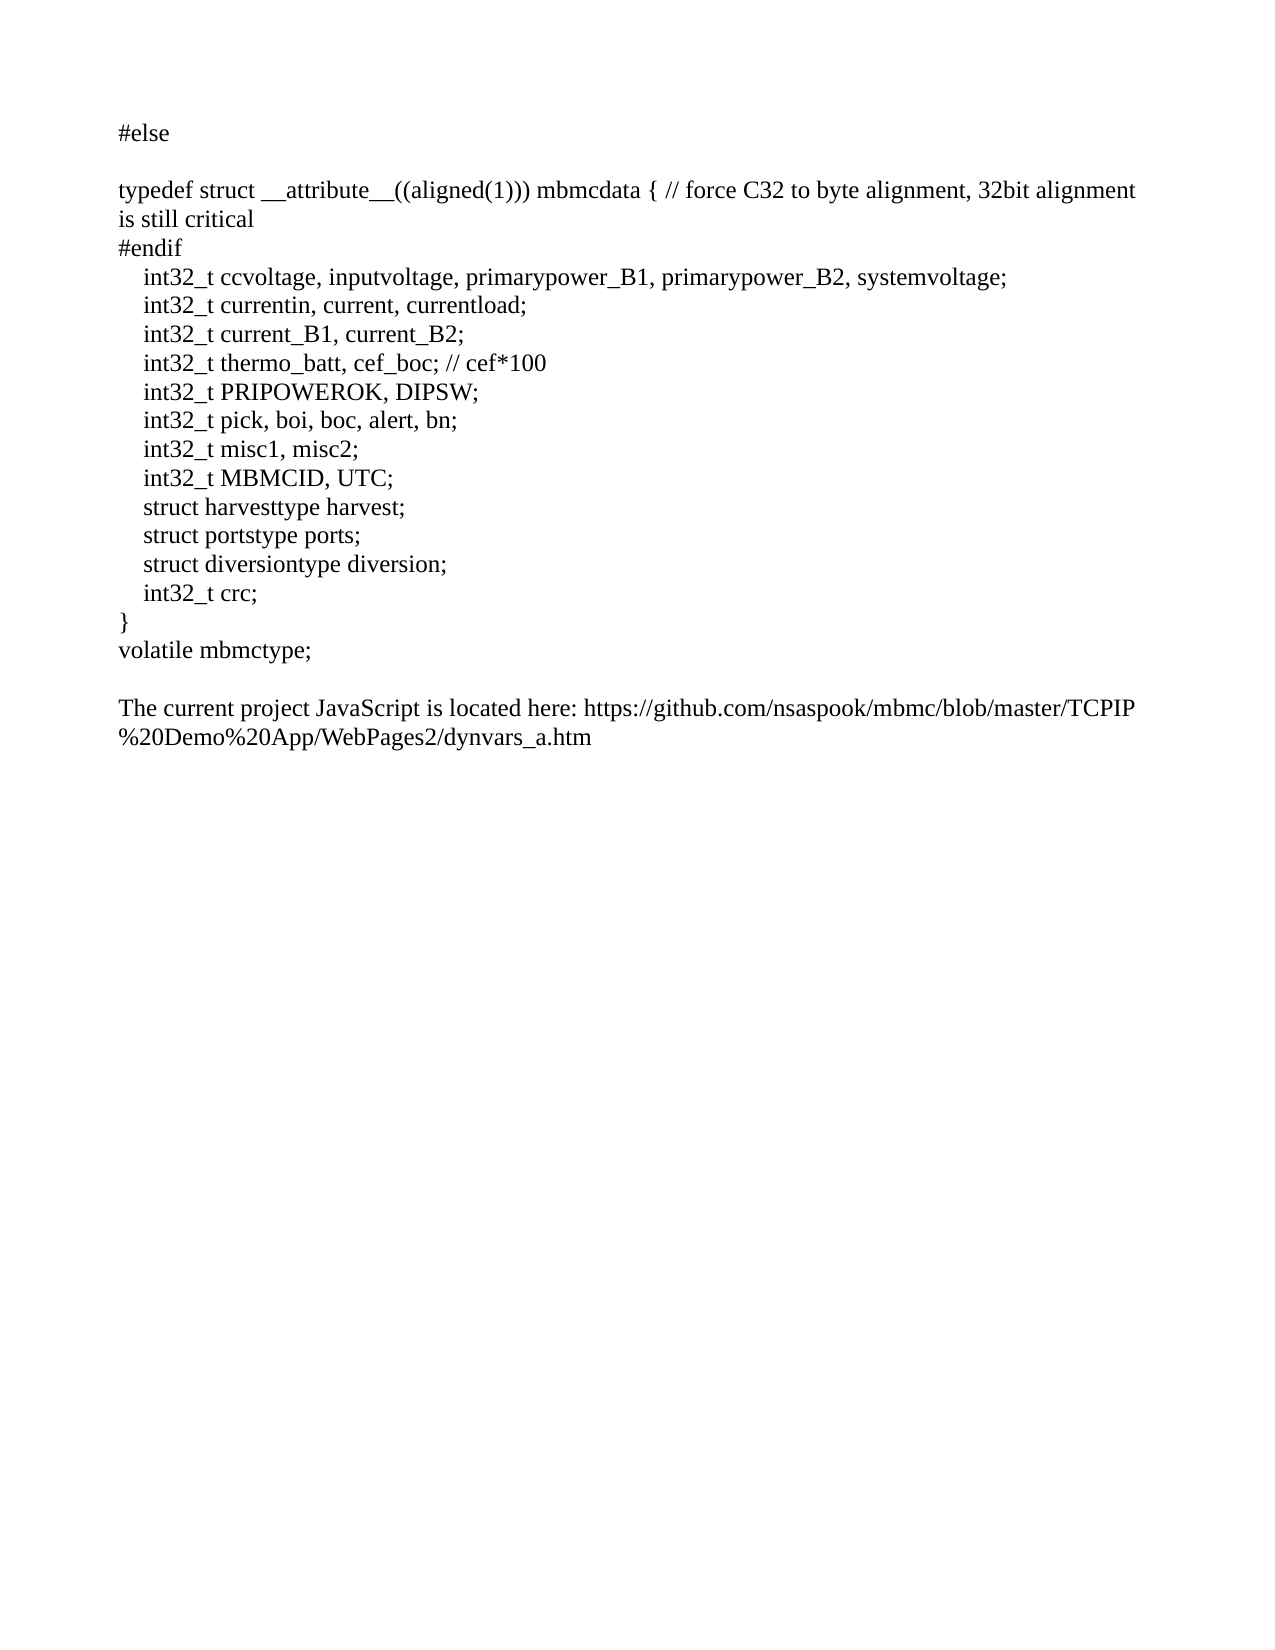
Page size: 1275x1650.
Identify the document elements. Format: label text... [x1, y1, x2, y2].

text volatile mbmctype; [118, 636, 1157, 664]
text int32_t pick, boi, boc, alert, bn; [118, 406, 1157, 434]
text int32_t MBMCID, UTC; [118, 463, 1157, 492]
text typedef struct __attribute__((aligned(1))) mbmcdata { // force C32 to byte alignment, 32bit alignment is still critical [118, 176, 1157, 233]
text struct harvesttype harvest; [118, 492, 1157, 521]
text } [118, 607, 1157, 636]
text int32_t misc1, misc2; [118, 434, 1157, 463]
text int32_t crc; [118, 578, 1157, 607]
text int32_t PRIPOWEROK, DIPSW; [118, 377, 1157, 406]
text int32_t current_B1, current_B2; [118, 319, 1157, 348]
text int32_t currentin, current, currentload; [118, 291, 1157, 319]
text #else [118, 118, 1157, 147]
text struct portstype ports; [118, 521, 1157, 549]
text The current project JavaScript is located here: https://github.com/nsaspook/mbmc/blob/master/TCPIP%20Demo%20App/WebPages2/dynvars_a.htm [118, 693, 1157, 751]
text #endif [118, 233, 1157, 262]
text struct diversiontype diversion; [118, 549, 1157, 578]
text int32_t thermo_batt, cef_boc; // cef*100 [118, 348, 1157, 377]
text int32_t ccvoltage, inputvoltage, primarypower_B1, primarypower_B2, systemvoltage; [118, 262, 1157, 291]
